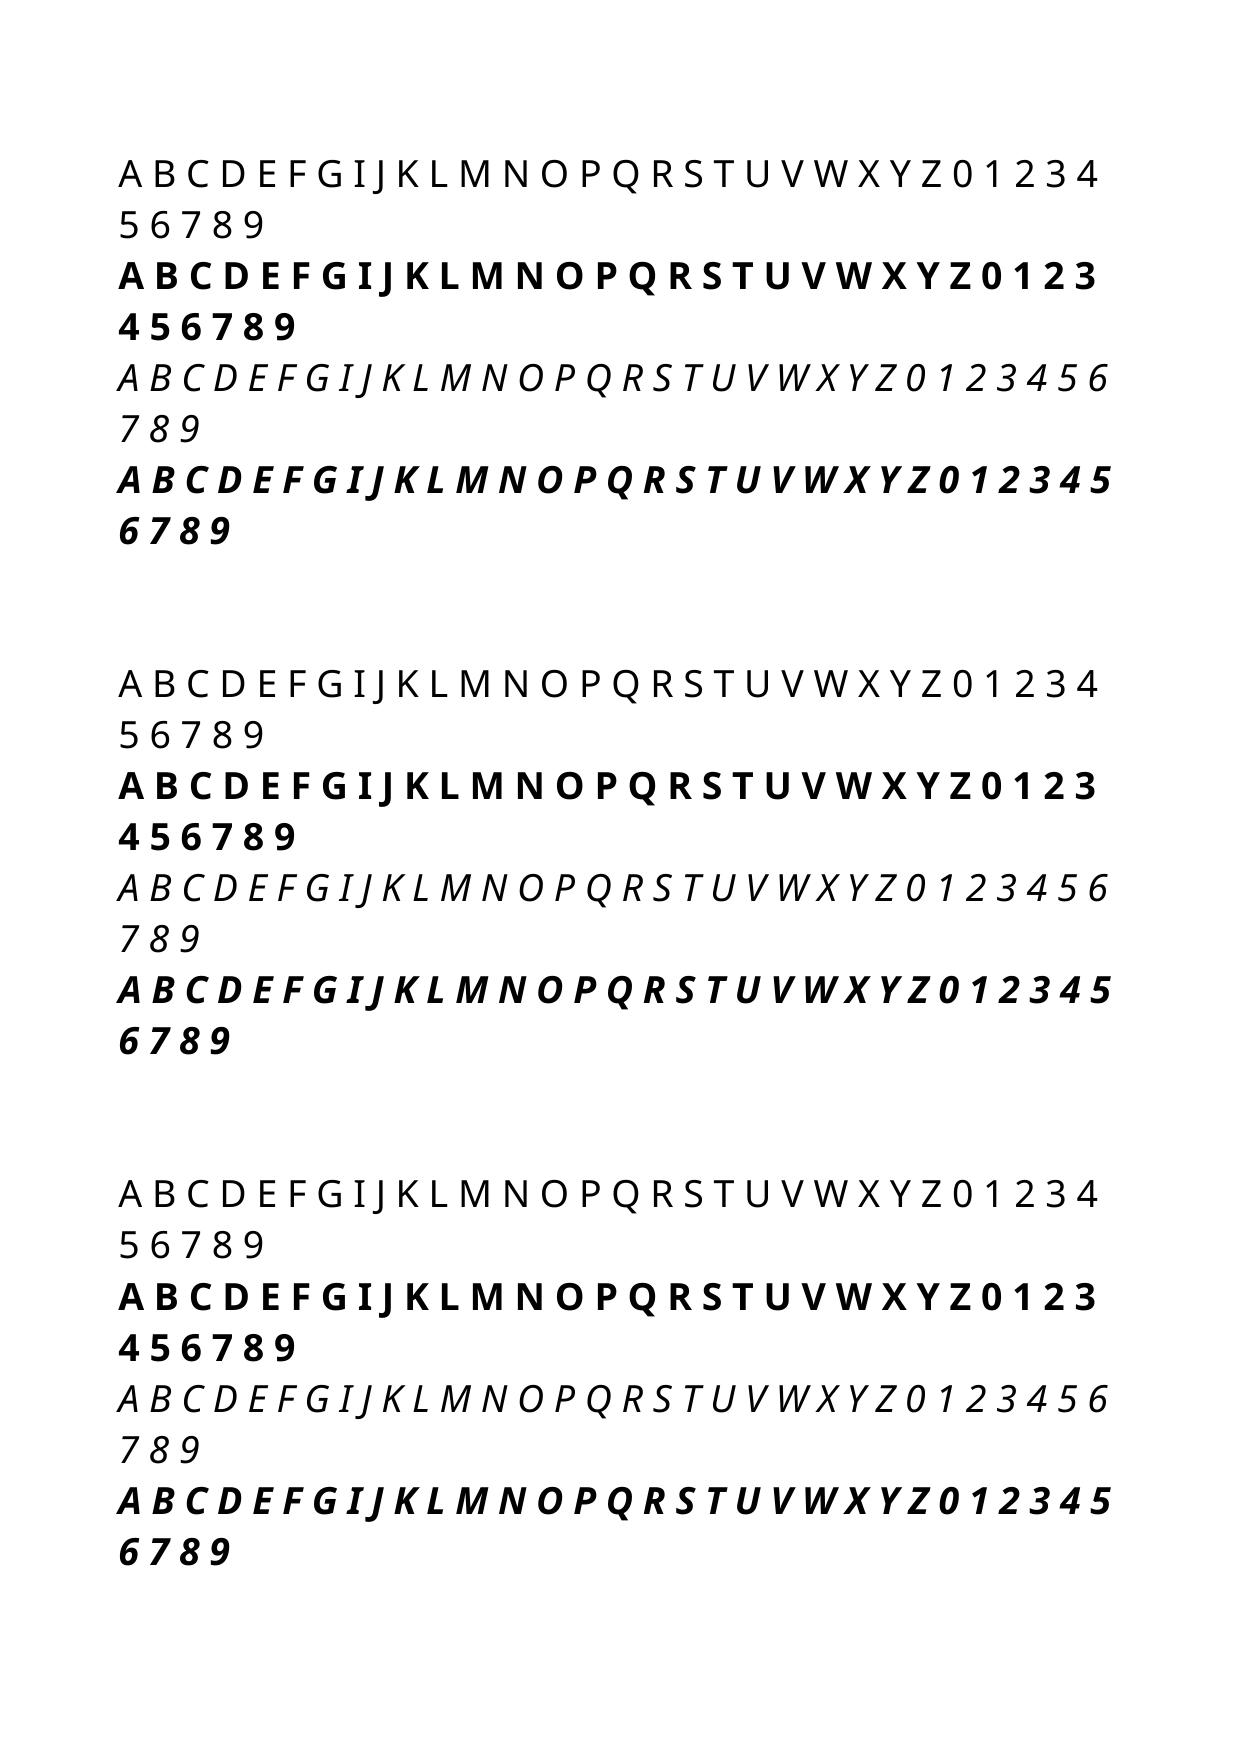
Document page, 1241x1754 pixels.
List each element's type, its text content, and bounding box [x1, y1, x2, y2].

text A B C D E F G I J K L M N O P Q R S T U V W X Y Z 0 1 2 3 4 5 6 7 8 9 [118, 453, 1122, 555]
text A B C D E F G I J K L M N O P Q R S T U V W X Y Z 0 1 2 3 4 5 6 7 8 9 [118, 1168, 1122, 1270]
text A B C D E F G I J K L M N O P Q R S T U V W X Y Z 0 1 2 3 4 5 6 7 8 9 [118, 759, 1122, 861]
text A B C D E F G I J K L M N O P Q R S T U V W X Y Z 0 1 2 3 4 5 6 7 8 9 [118, 657, 1122, 759]
text A B C D E F G I J K L M N O P Q R S T U V W X Y Z 0 1 2 3 4 5 6 7 8 9 [118, 963, 1122, 1066]
text A B C D E F G I J K L M N O P Q R S T U V W X Y Z 0 1 2 3 4 5 6 7 8 9 [118, 1270, 1122, 1372]
text A B C D E F G I J K L M N O P Q R S T U V W X Y Z 0 1 2 3 4 5 6 7 8 9 [118, 351, 1122, 453]
text A B C D E F G I J K L M N O P Q R S T U V W X Y Z 0 1 2 3 4 5 6 7 8 9 [118, 249, 1122, 351]
text A B C D E F G I J K L M N O P Q R S T U V W X Y Z 0 1 2 3 4 5 6 7 8 9 [118, 1372, 1122, 1474]
text A B C D E F G I J K L M N O P Q R S T U V W X Y Z 0 1 2 3 4 5 6 7 8 9 [118, 1474, 1122, 1576]
text A B C D E F G I J K L M N O P Q R S T U V W X Y Z 0 1 2 3 4 5 6 7 8 9 [118, 861, 1122, 963]
text A B C D E F G I J K L M N O P Q R S T U V W X Y Z 0 1 2 3 4 5 6 7 8 9 [118, 147, 1122, 249]
